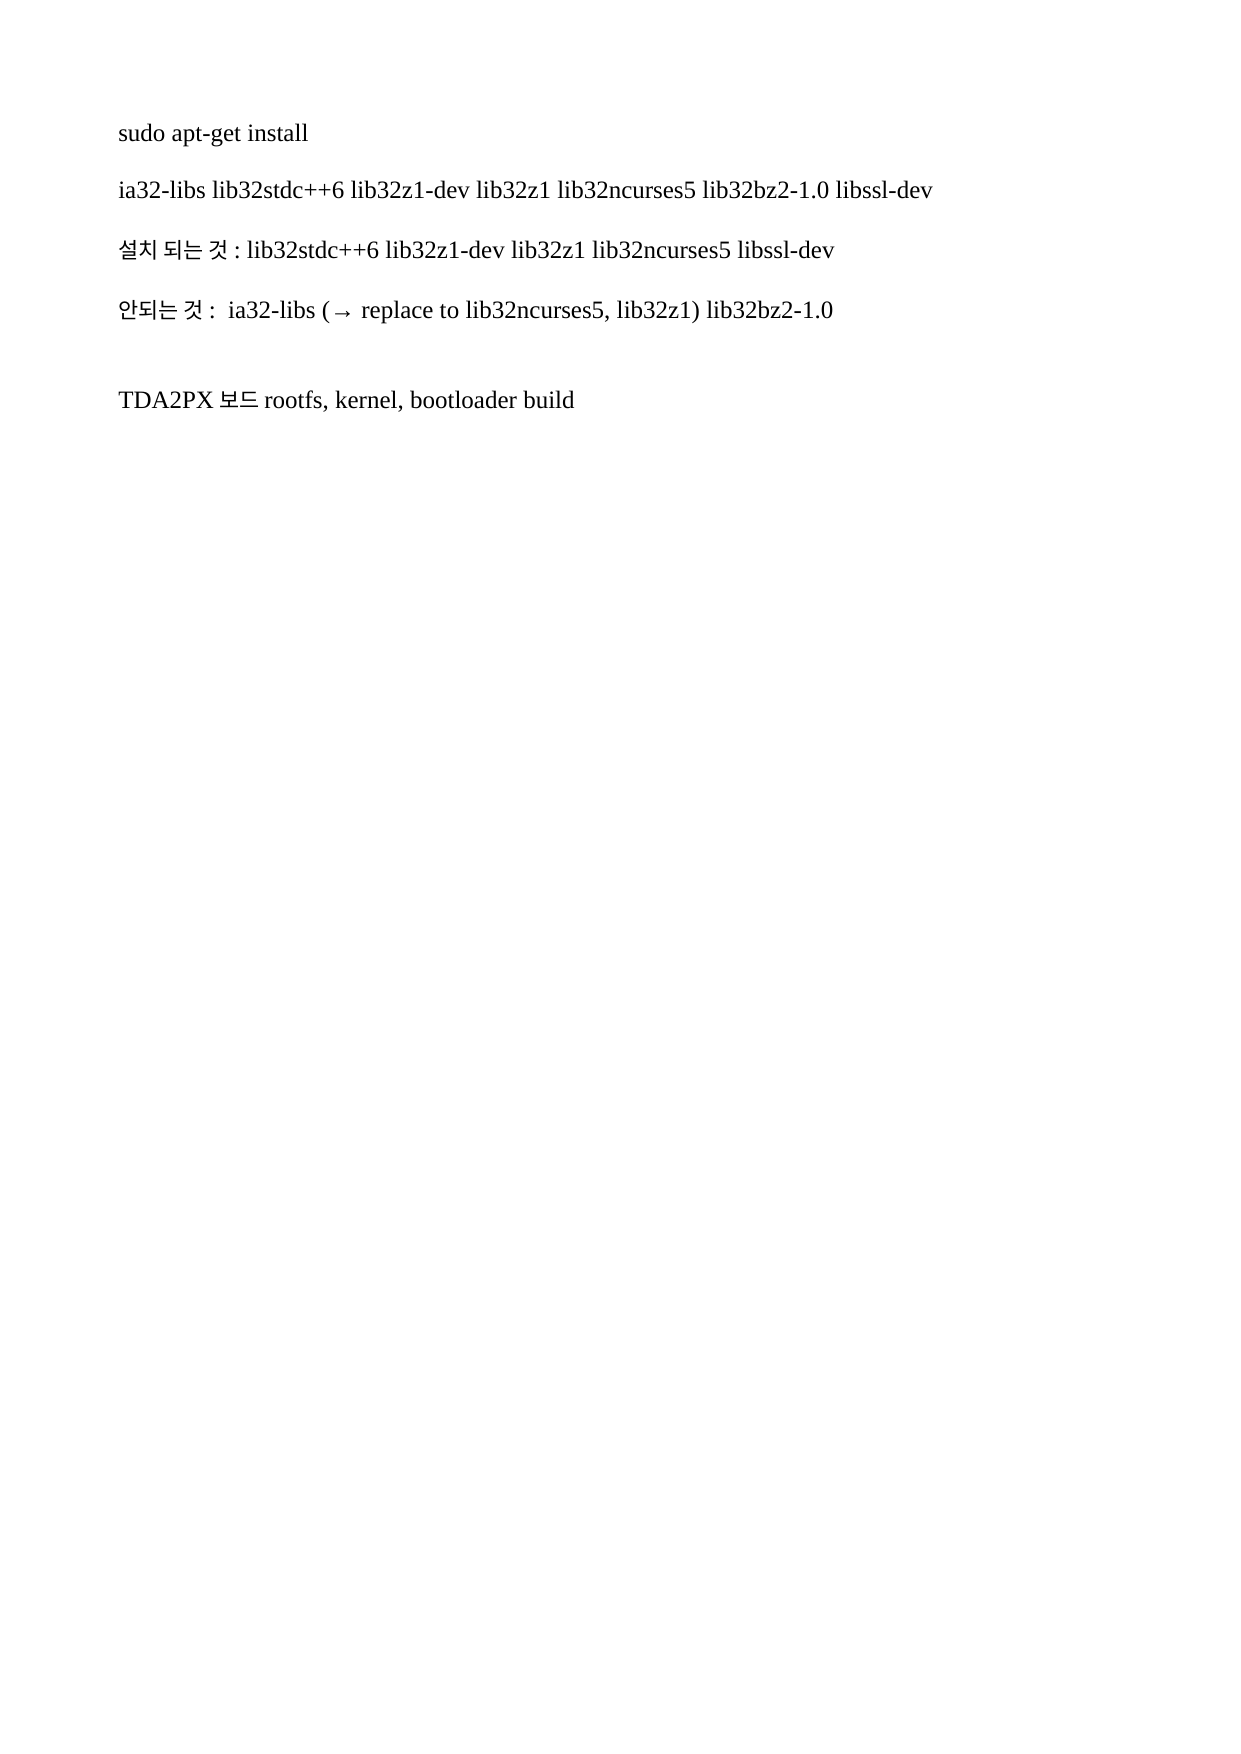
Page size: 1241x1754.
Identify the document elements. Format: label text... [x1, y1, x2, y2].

text 안되는 것 : ia32-libs (→ replace to lib32ncurses5, lib32z1) lib32bz2-1.0 [118, 293, 1122, 325]
text sudo apt-get install [118, 118, 1122, 147]
text TDA2PX보드 rootfs, kernel, bootloader build [118, 383, 1122, 414]
text ia32-libs lib32stdc++6 lib32z1-dev lib32z1 lib32ncurses5 lib32bz2-1.0 libssl-dev [118, 176, 1122, 204]
text 설치 되는 것 : lib32stdc++6 lib32z1-dev lib32z1 lib32ncurses5 libssl-dev [118, 233, 1122, 265]
